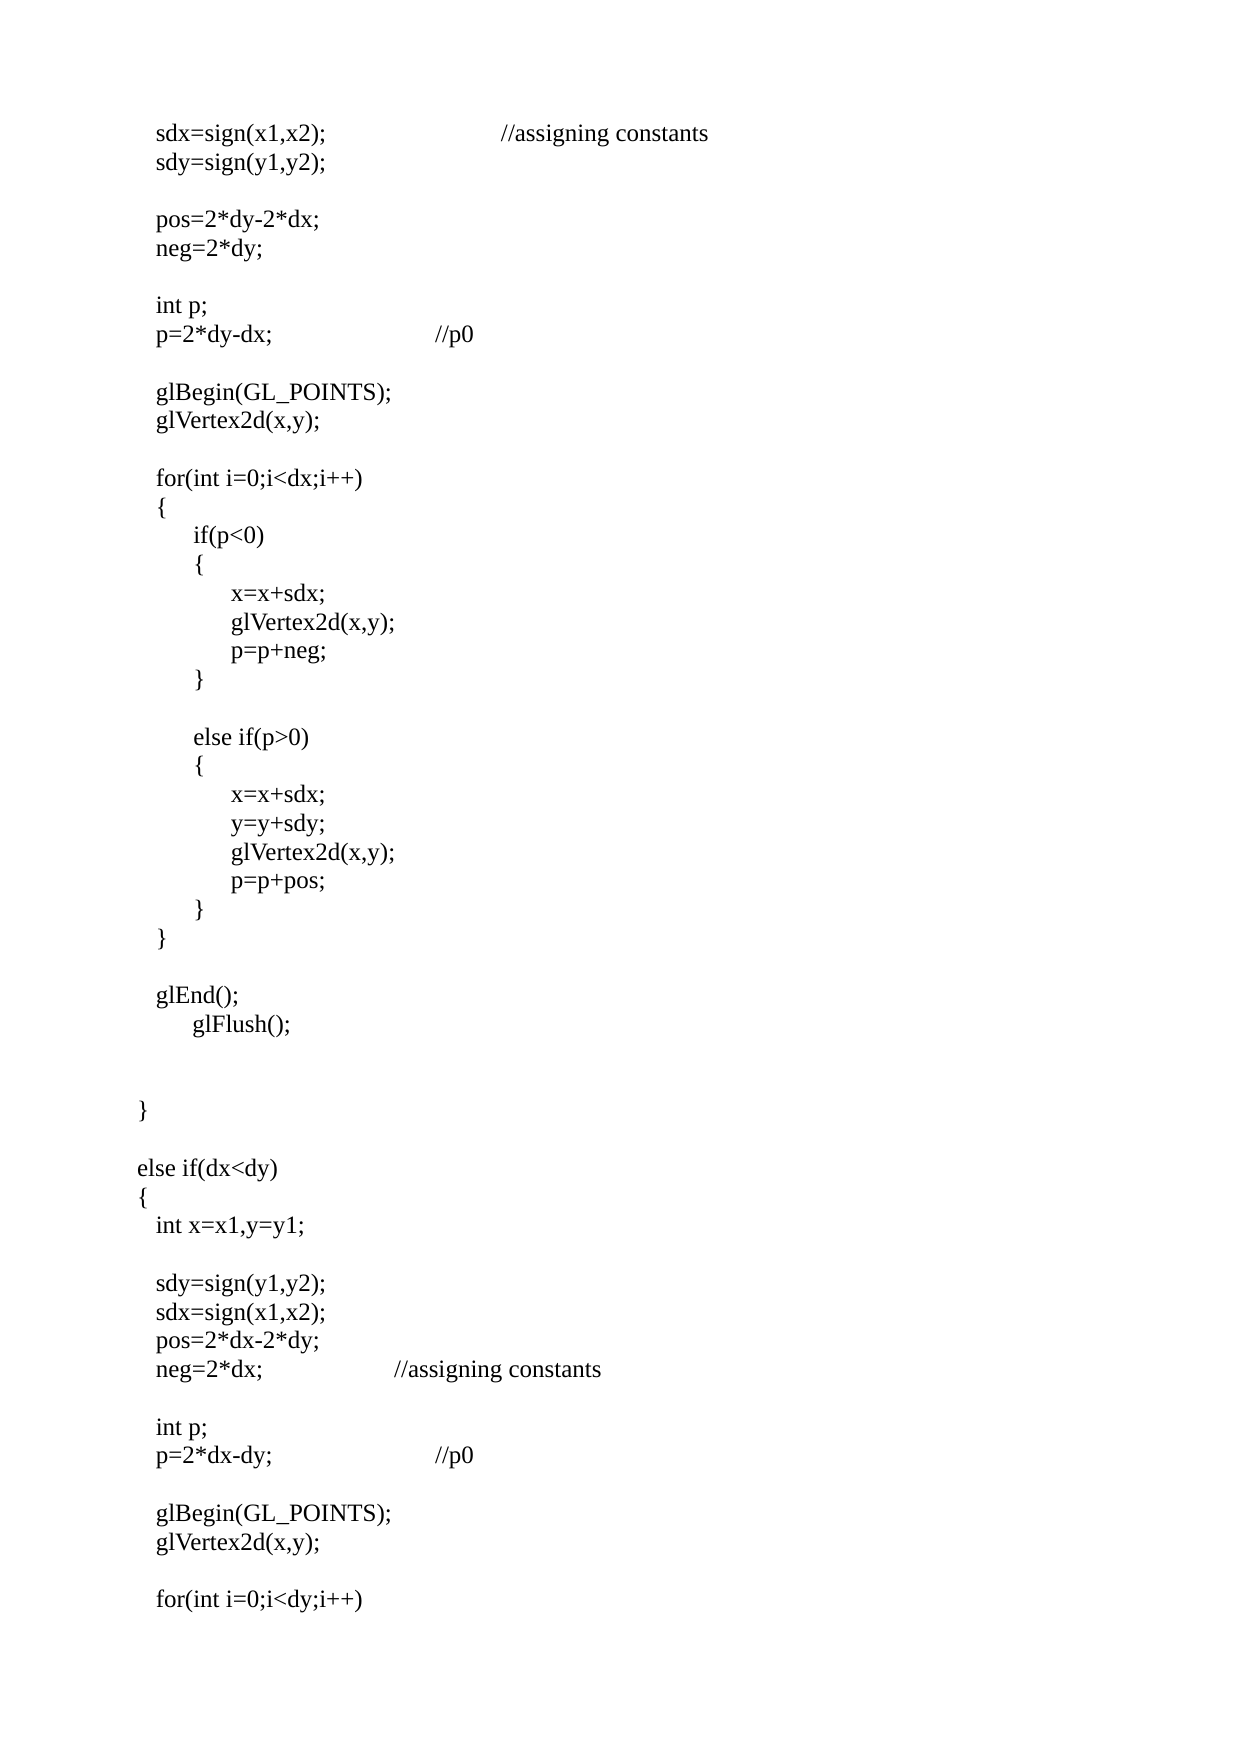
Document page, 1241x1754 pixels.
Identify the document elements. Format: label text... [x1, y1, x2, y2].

text int p; [118, 291, 1122, 319]
text pos=2*dx-2*dy; [118, 1326, 1122, 1354]
text { [118, 492, 1122, 521]
text glFlush(); [118, 1009, 1122, 1038]
text glVertex2d(x,y); [118, 406, 1122, 434]
text x=x+sdx; [118, 779, 1122, 808]
text pos=2*dy-2*dx; [118, 204, 1122, 233]
text glBegin(GL_POINTS); [118, 1498, 1122, 1527]
text { [118, 1182, 1122, 1211]
text glVertex2d(x,y); [118, 837, 1122, 866]
text neg=2*dx; //assigning constants [118, 1354, 1122, 1383]
text } [118, 894, 1122, 923]
text p=2*dx-dy; //p0 [118, 1441, 1122, 1469]
text sdy=sign(y1,y2); [118, 147, 1122, 176]
text } [118, 1096, 1122, 1124]
text if(p<0) [118, 521, 1122, 549]
text { [118, 751, 1122, 779]
text for(int i=0;i<dx;i++) [118, 463, 1122, 492]
text p=p+pos; [118, 866, 1122, 894]
text x=x+sdx; [118, 578, 1122, 607]
text glVertex2d(x,y); [118, 607, 1122, 636]
text for(int i=0;i<dy;i++) [118, 1584, 1122, 1613]
text glBegin(GL_POINTS); [118, 377, 1122, 406]
text p=2*dy-dx; //p0 [118, 319, 1122, 348]
text { [118, 549, 1122, 578]
text sdx=sign(x1,x2); [118, 1297, 1122, 1326]
text glVertex2d(x,y); [118, 1527, 1122, 1556]
text sdy=sign(y1,y2); [118, 1268, 1122, 1297]
text } [118, 923, 1122, 952]
text } [118, 664, 1122, 693]
text neg=2*dy; [118, 233, 1122, 262]
text else if(dx<dy) [118, 1153, 1122, 1182]
text int p; [118, 1412, 1122, 1441]
text else if(p>0) [118, 722, 1122, 751]
text sdx=sign(x1,x2); //assigning constants [118, 118, 1122, 147]
text y=y+sdy; [118, 808, 1122, 837]
text p=p+neg; [118, 636, 1122, 664]
text glEnd(); [118, 981, 1122, 1009]
text int x=x1,y=y1; [118, 1211, 1122, 1239]
